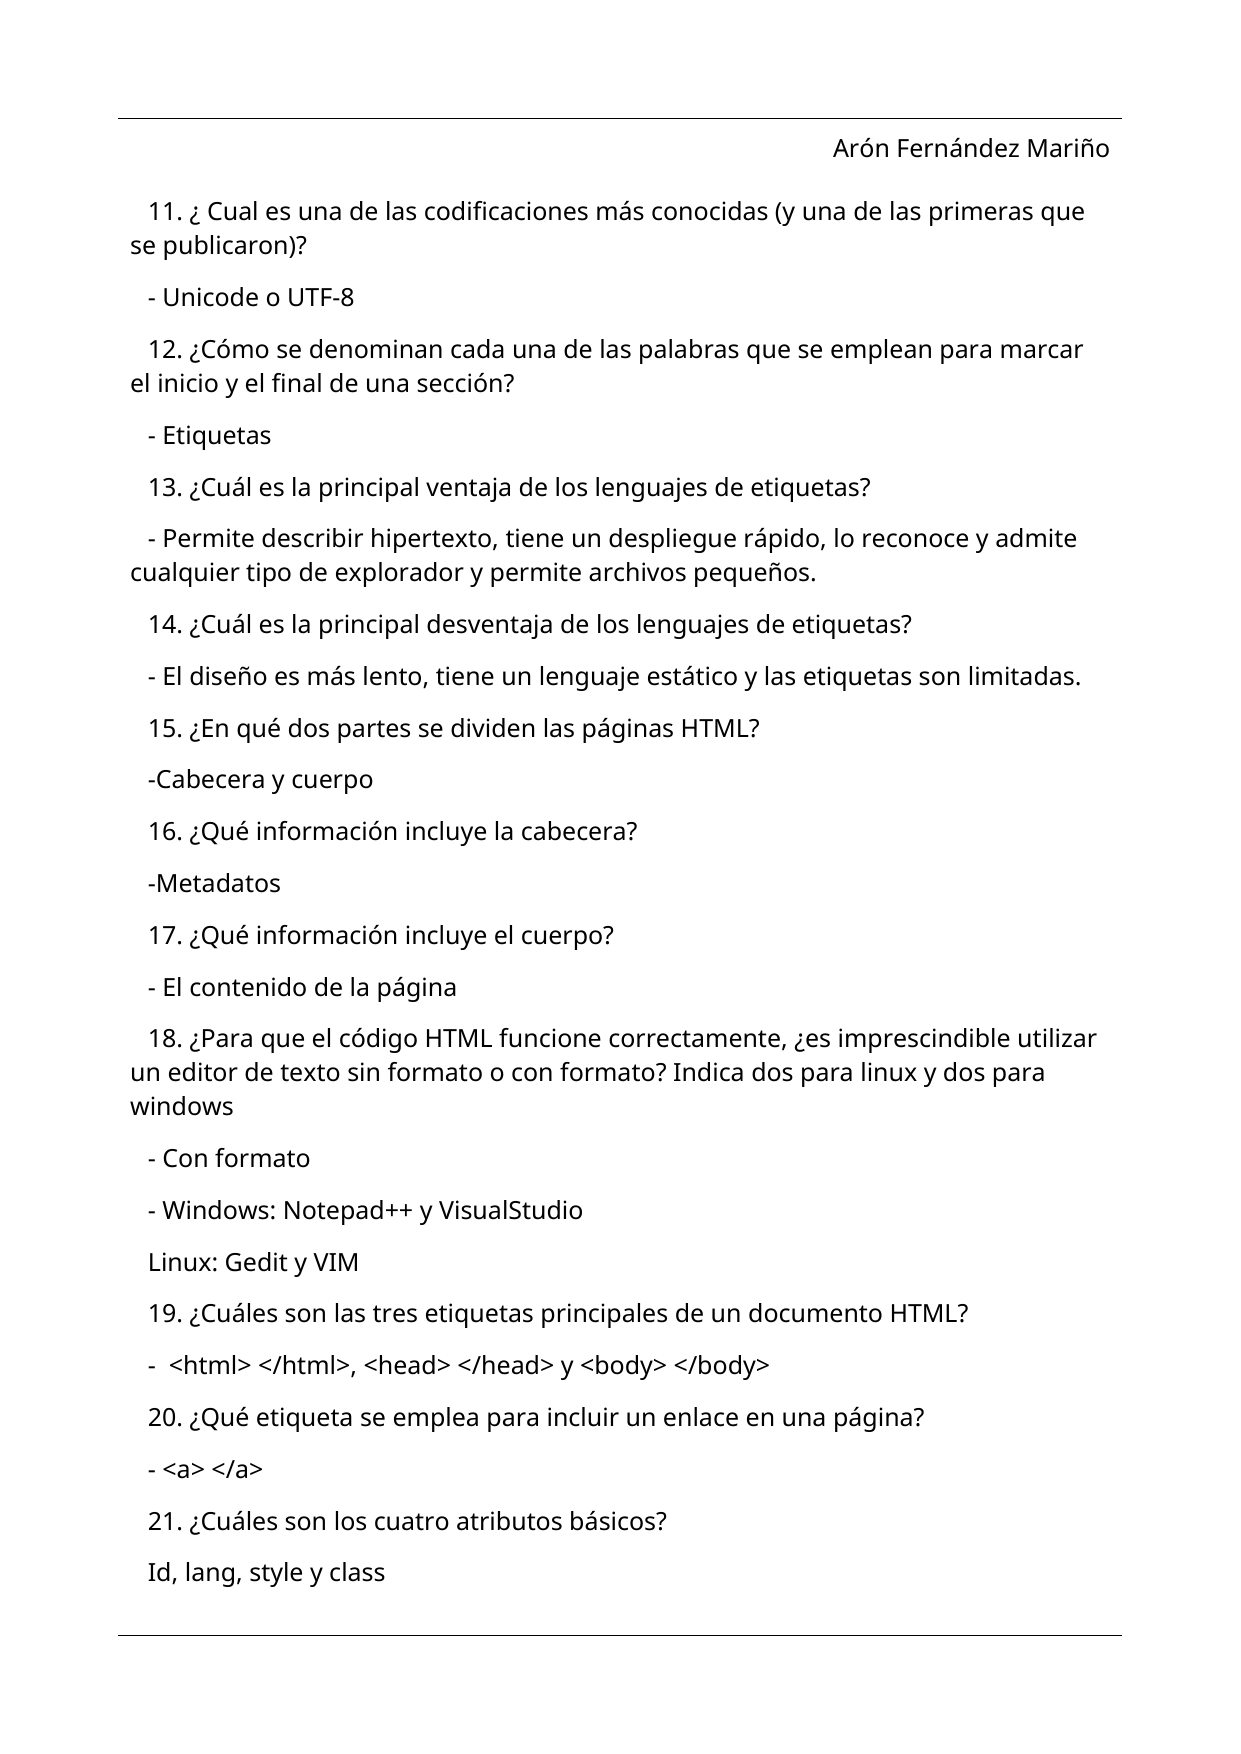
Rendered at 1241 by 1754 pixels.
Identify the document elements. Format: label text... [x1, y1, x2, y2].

text - Con formato [130, 1141, 1110, 1175]
text - <a> </a> [130, 1451, 1110, 1486]
text 14. ¿Cuál es la principal desventaja de los lenguajes de etiquetas? [130, 607, 1110, 641]
text 16. ¿Qué información incluye la cabecera? [130, 814, 1110, 848]
text - <html> </html>, <head> </head> y <body> </body> [130, 1348, 1110, 1382]
text 13. ¿Cuál es la principal ventaja de los lenguajes de etiquetas? [130, 469, 1110, 503]
text 18. ¿Para que el código HTML funcione correctamente, ¿es imprescindible utilizar un editor de texto sin formato o con formato? Indica dos para linux y dos para windows [130, 1021, 1110, 1123]
text - Etiquetas [130, 417, 1110, 451]
text 17. ¿Qué información incluye el cuerpo? [130, 917, 1110, 951]
text -Metadatos [130, 866, 1110, 900]
text - El diseño es más lento, tiene un lenguaje estático y las etiquetas son limitadas. [130, 658, 1110, 693]
text 21. ¿Cuáles son los cuatro atributos básicos? [130, 1503, 1110, 1537]
text - Permite describir hipertexto, tiene un despliegue rápido, lo reconoce y admite cualquier tipo de explorador y permite archivos pequeños. [130, 521, 1110, 589]
text -Cabecera y cuerpo [130, 762, 1110, 796]
text 11. ¿ Cual es una de las codificaciones más conocidas (y una de las primeras que se publicaron)? [130, 194, 1110, 262]
text - El contenido de la página [130, 969, 1110, 1003]
text 20. ¿Qué etiqueta se emplea para incluir un enlace en una página? [130, 1400, 1110, 1434]
text 19. ¿Cuáles son las tres etiquetas principales de un documento HTML? [130, 1296, 1110, 1330]
text Id, lang, style y class [130, 1555, 1110, 1589]
text - Windows: Notepad++ y VisualStudio [130, 1193, 1110, 1227]
text 15. ¿En qué dos partes se dividen las páginas HTML? [130, 710, 1110, 744]
text 12. ¿Cómo se denominan cada una de las palabras que se emplean para marcar el inicio y el final de una sección? [130, 332, 1110, 400]
text Linux: Gedit y VIM [130, 1244, 1110, 1278]
text - Unicode o UTF-8 [130, 280, 1110, 314]
